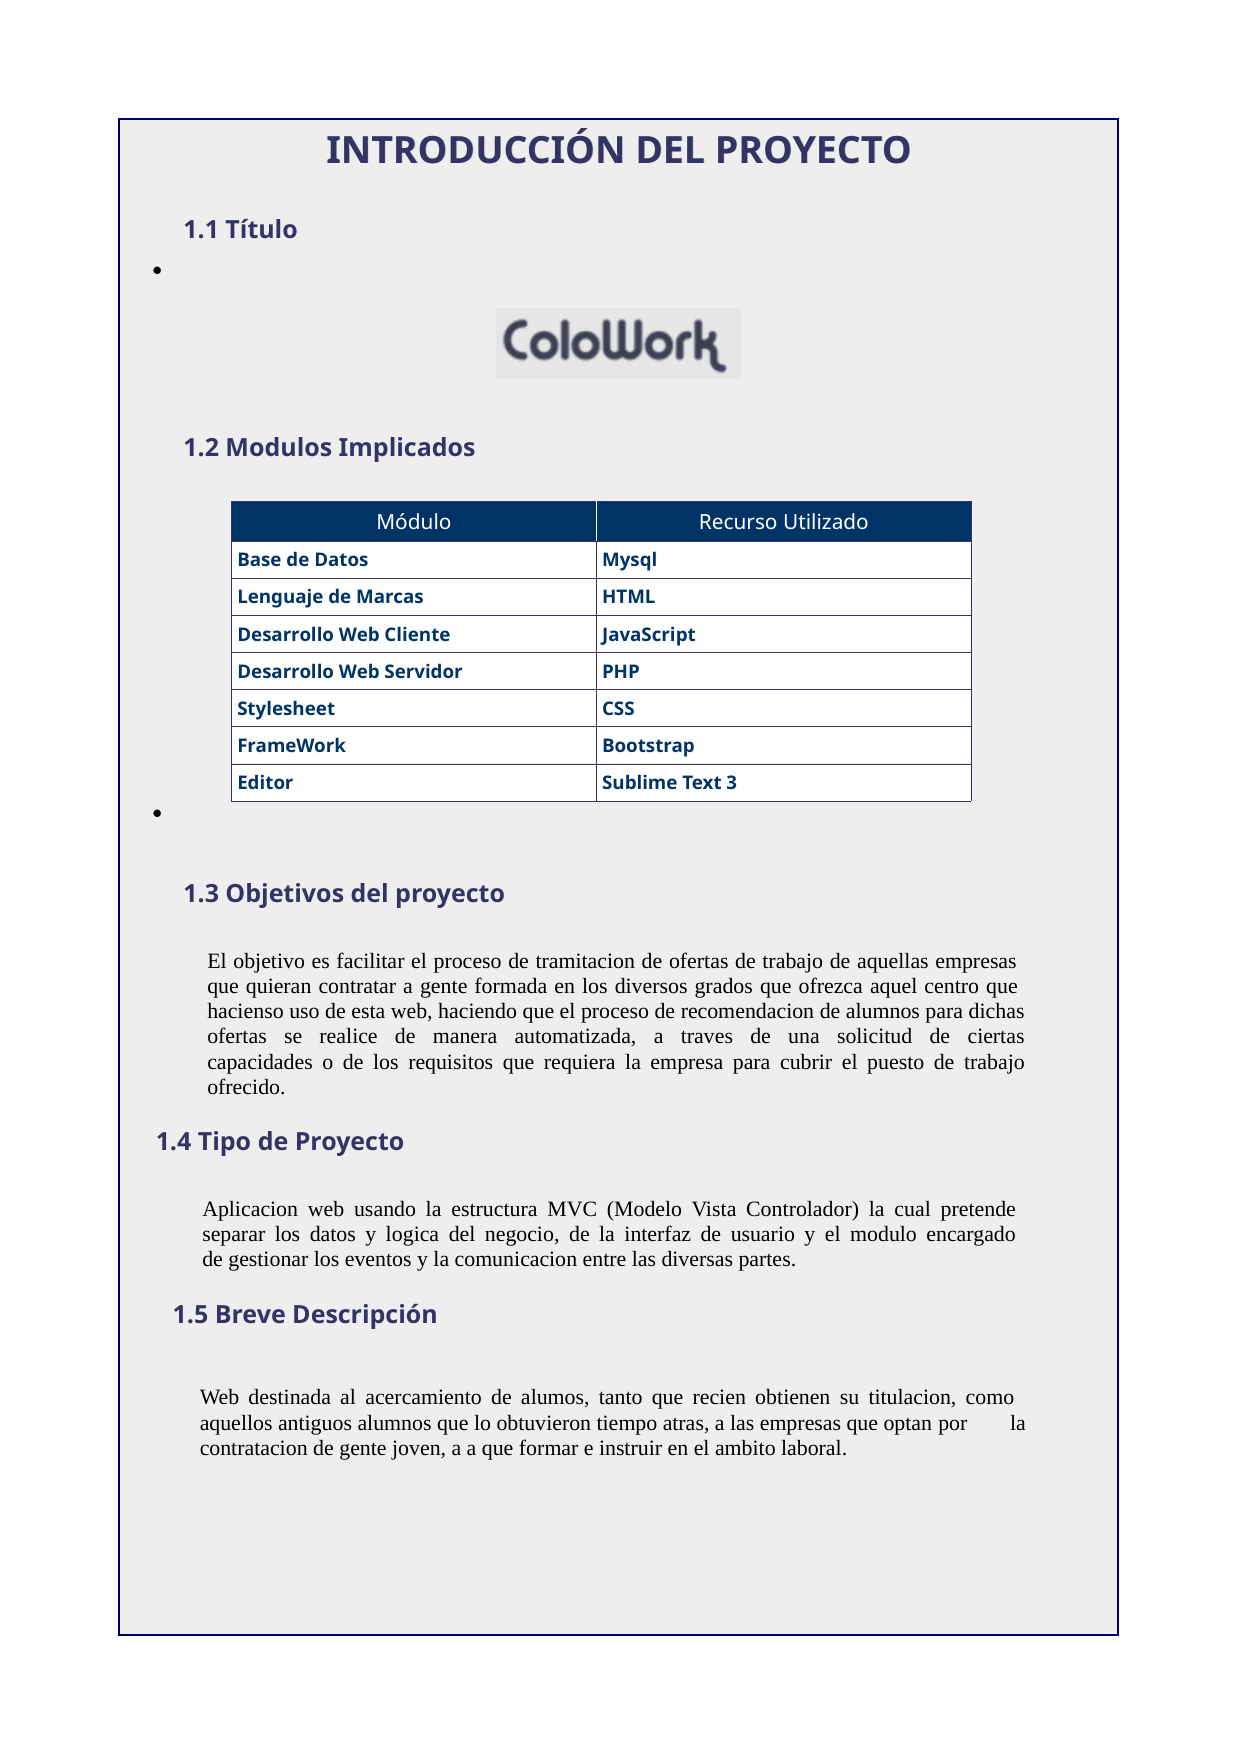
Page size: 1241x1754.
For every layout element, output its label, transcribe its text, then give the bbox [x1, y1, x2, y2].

subtitle 1.5 Breve Descripción [123, 1296, 1114, 1331]
table_cell Mysql [597, 542, 971, 578]
table_cell Lenguaje de Marcas [232, 579, 596, 615]
table_cell Desarrollo Web Servidor [232, 653, 596, 689]
subtitle 1.4 Tipo de Proyecto [123, 1124, 1114, 1158]
table_header Módulo [232, 502, 596, 541]
table_cell CSS [597, 690, 971, 726]
table_cell FrameWork [232, 727, 596, 763]
table_cell Base de Datos [232, 542, 596, 578]
text Aplicacion web usando la estructura MVC (Modelo Vista Controlador) la cual pretende separar los datos y logica del negocio, de la interfaz de usuario y el modulo encargado de gestionar los eventos y la comunicacion entre las diversas partes. [128, 1196, 1027, 1271]
table_cell PHP [597, 653, 971, 689]
subtitle 1.1 Título [123, 212, 1114, 246]
text Web destinada al acercamiento de alumos, tanto que recien obtienen su titulacion, como aquellos antiguos alumnos que lo obtuvieron tiempo atras, a las empresas que optan por la contratacion de gente joven, a a que formar e instruir en el ambito laboral. [126, 1384, 1026, 1460]
table_cell Desarrollo Web Cliente [232, 616, 596, 652]
table_cell HTML [597, 579, 971, 615]
table_cell Sublime Text 3 [597, 765, 971, 801]
table_cell JavaScript [597, 616, 971, 652]
table_cell Bootstrap [597, 727, 971, 763]
table_cell Stylesheet [232, 690, 596, 726]
subtitle 1.3 Objetivos del proyecto [123, 876, 1114, 910]
text El objetivo es facilitar el proceso de tramitacion de ofertas de trabajo de aquellas empresas que quieran contratar a gente formada en los diversos grados que ofrezca aquel centro que hacienso uso de esta web, haciendo que el proceso de recomendacion de alumnos para dichas ofertas se realice de manera automatizada, a traves de una solicitud de ciertas capacidades o de los requisitos que requiera la empresa para cubrir el puesto de trabajo ofrecido. [133, 948, 1026, 1099]
table_header Recurso Utilizado [597, 502, 971, 541]
table_cell Editor [232, 765, 596, 801]
subtitle 1.2 Modulos Implicados [123, 429, 1114, 463]
picture [496, 308, 742, 379]
subtitle Introducción Del Proyecto [123, 123, 1114, 174]
